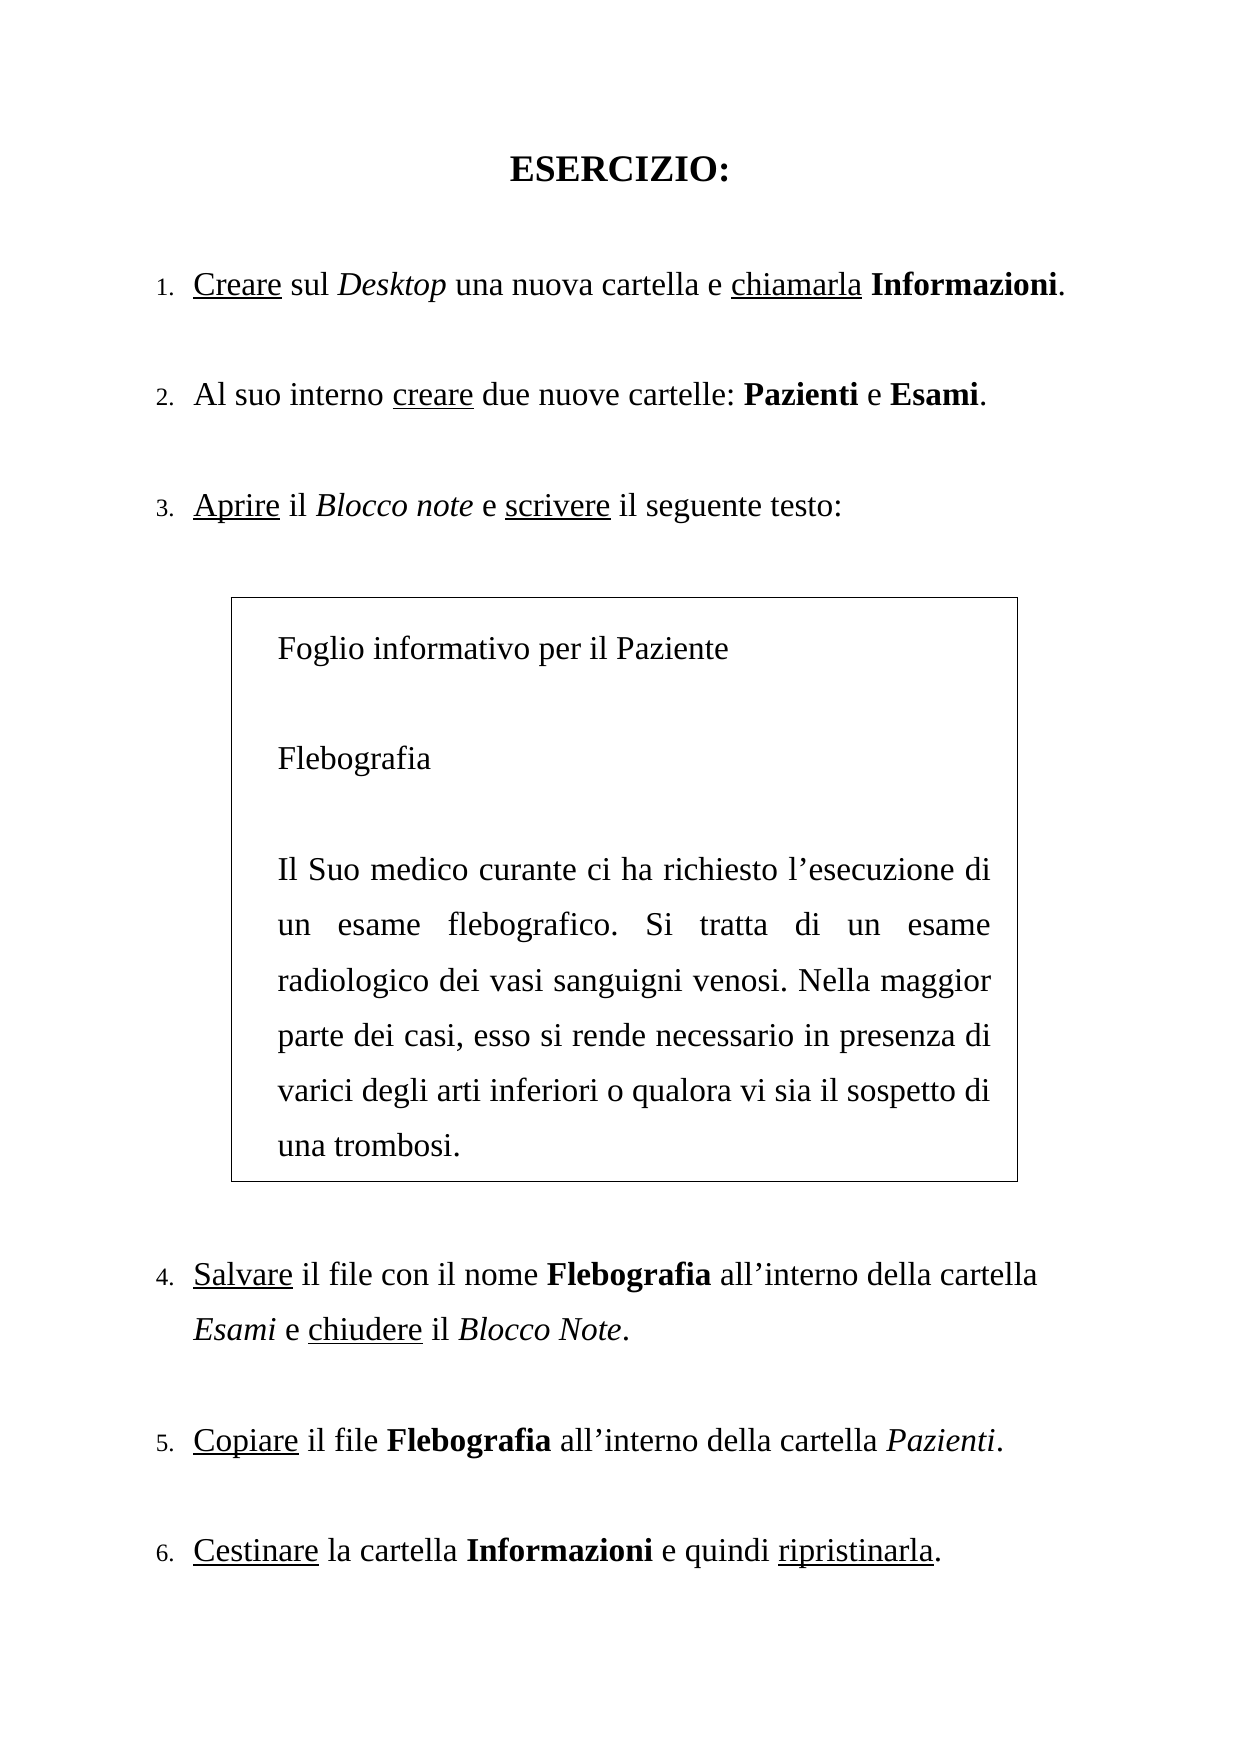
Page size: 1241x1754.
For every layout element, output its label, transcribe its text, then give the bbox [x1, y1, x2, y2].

list Al suo interno creare due nuove cartelle: Pazienti e Esami. [156, 376, 1122, 413]
list Salvare il file con il nome Flebografia all’interno della cartella Esami e chiudere il Blocco Note. [156, 1256, 1122, 1348]
list Creare sul Desktop una nuova cartella e chiamarla Informazioni. [156, 265, 1122, 302]
list Copiare il file Flebografia all’interno della cartella Pazienti. [156, 1421, 1122, 1458]
list Aprire il Blocco note e scrivere il seguente testo: [156, 486, 1122, 523]
text ESERCIZIO: [118, 148, 1122, 189]
text Foglio informativo per il Paziente [232, 598, 1017, 666]
text Il Suo medico curante ci ha richiesto l’esecuzione di un esame flebografico. Si tratta di un esame radiologico dei vasi sanguigni venosi. Nella maggior parte dei casi, esso si rende necessario in presenza di varici degli arti inferiori o qualora vi sia il sospetto di una trombosi. [232, 818, 1017, 1181]
list Cestinare la cartella Informazioni e quindi ripristinarla. [156, 1532, 1122, 1569]
text Flebografia [232, 708, 1017, 777]
